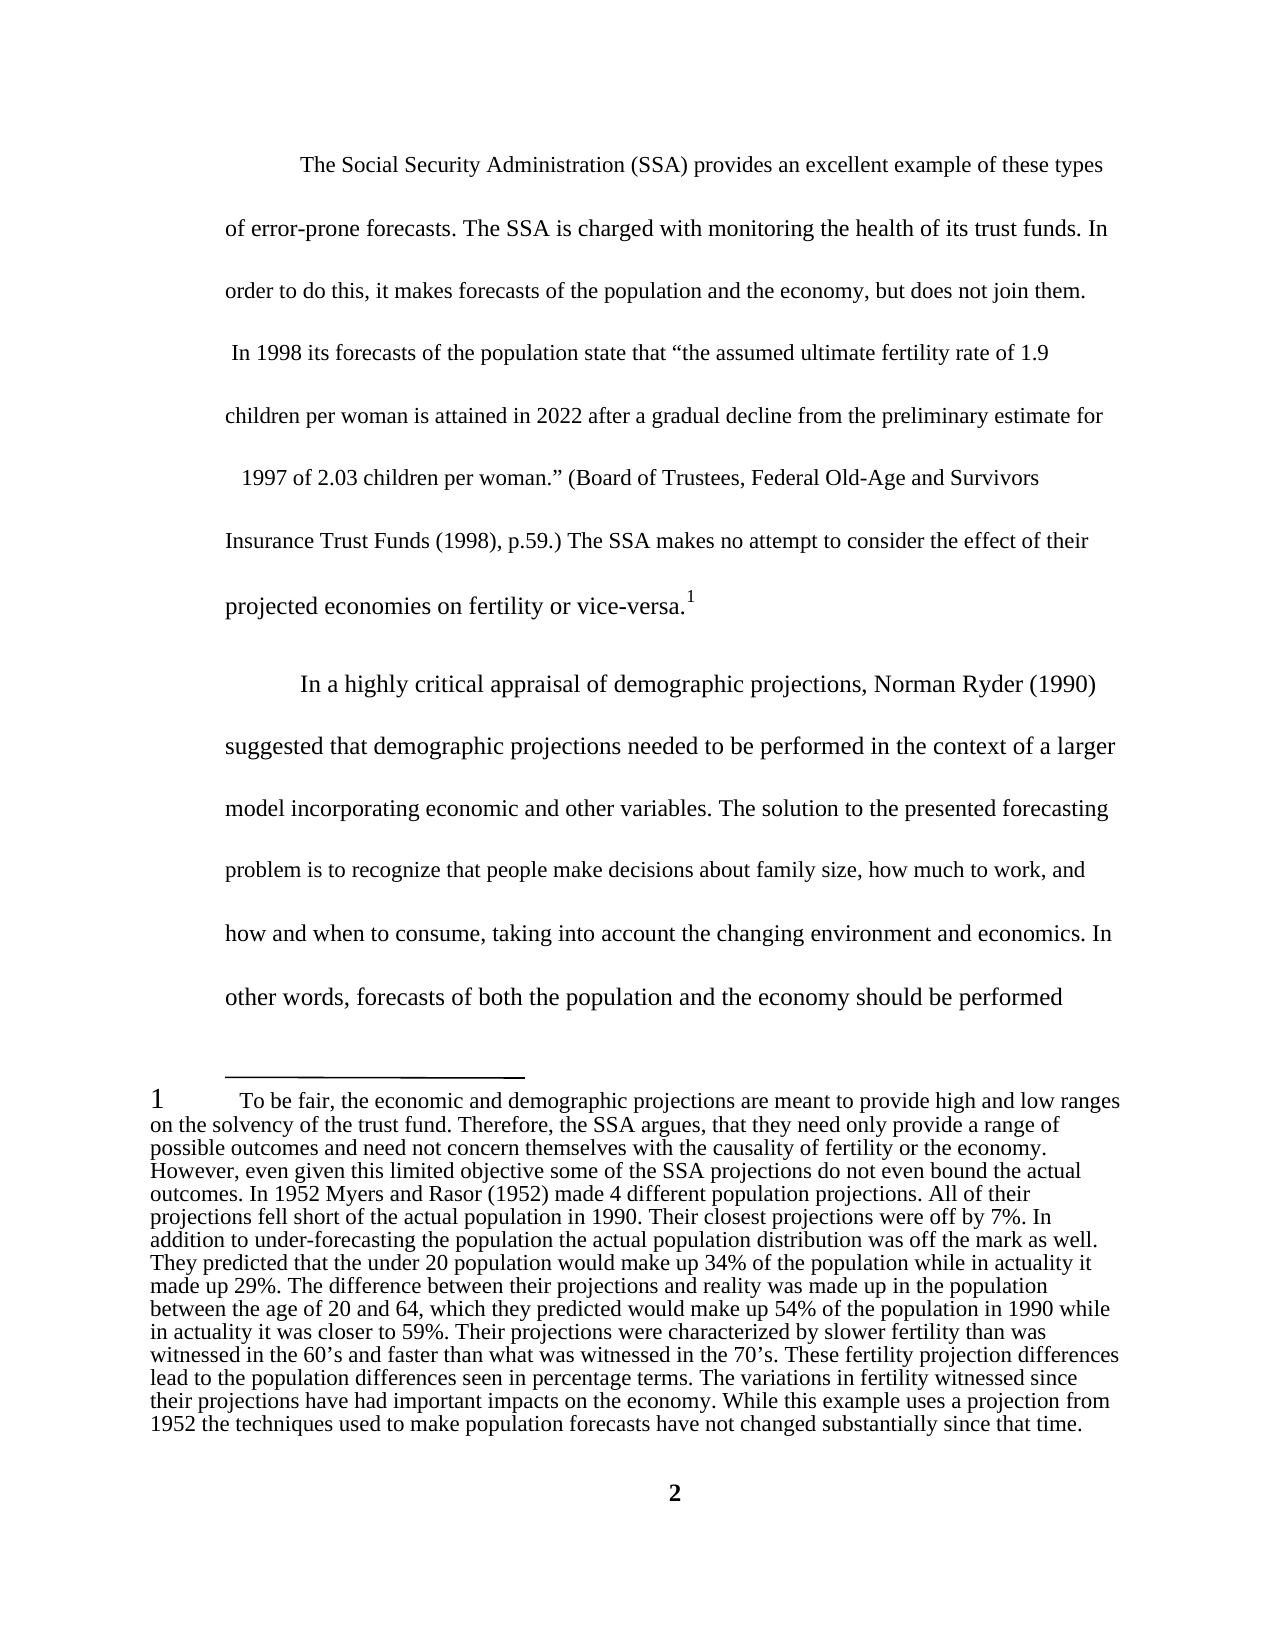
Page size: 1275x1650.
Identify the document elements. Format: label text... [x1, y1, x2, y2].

text how and when to consume, taking into account the changing environment and economics. In [225, 919, 1125, 947]
text children per woman is attained in 2022 after a gradual decline from the preliminary estimate for [225, 402, 1125, 428]
text suggested that demographic projections needed to be performed in the context of a larger [225, 731, 1125, 760]
text model incorporating economic and other variables. The solution to the presented forecasting [225, 794, 1125, 822]
text The Social Security Administration (SSA) provides an excellent example of these types [300, 152, 1125, 178]
text projected economies on fertility or vice-versa.1 [225, 586, 1125, 622]
text order to do this, it makes forecasts of the population and the economy, but does not join them. [225, 277, 1125, 303]
text other words, forecasts of both the population and the economy should be performed [225, 982, 1125, 1010]
list To be fair, the economic and demographic projections are meant to provide high and low ranges on the solvency of the trust fund. Therefore, the SSA argues, that they need only provide a range of possible outcomes and need not concern themselves with the causality of fertility or the economy. However, even given this limited objective some of the SSA projections do not even bound the actual outcomes. In 1952 Myers and Rasor (1952) made 4 different population projections. All of their projections fell short of the actual population in 1990. Their closest projections were off by 7%. In addition to under-forecasting the population the actual population distribution was off the mark as well. They predicted that the under 20 population would make up 34% of the population while in actuality it made up 29%. The difference between their projections and reality was made up in the population between the age of 20 and 64, which they predicted would make up 54% of the population in 1990 while in actuality it was closer to 59%. Their projections were characterized by slower fertility than was witnessed in the 60’s and faster than what was witnessed in the 70’s. These fertility projection differences lead to the population differences seen in percentage terms. The variations in fertility witnessed since their projections have had important impacts on the economy. While this example uses a projection from 1952 the techniques used to make population forecasts have not changed substantially since that time. [150, 1085, 1125, 1436]
text In 1998 its forecasts of the population state that “the assumed ultimate fertility rate of 1.9 [150, 339, 1131, 366]
text In a highly critical appraisal of demographic projections, Norman Ryder (1990) [300, 669, 1125, 698]
text 2 [669, 1478, 1125, 1506]
text of error-prone forecasts. The SSA is charged with monitoring the health of its trust funds. In [225, 214, 1125, 242]
text Insurance Trust Funds (1998), p.59.) The SSA makes no attempt to consider the effect of their [225, 527, 1125, 553]
text problem is to recognize that people make decisions about family size, how much to work, and [225, 857, 1125, 883]
text 1997 of 2.03 children per woman.” (Board of Trustees, Federal Old-Age and Survivors [150, 464, 1131, 491]
